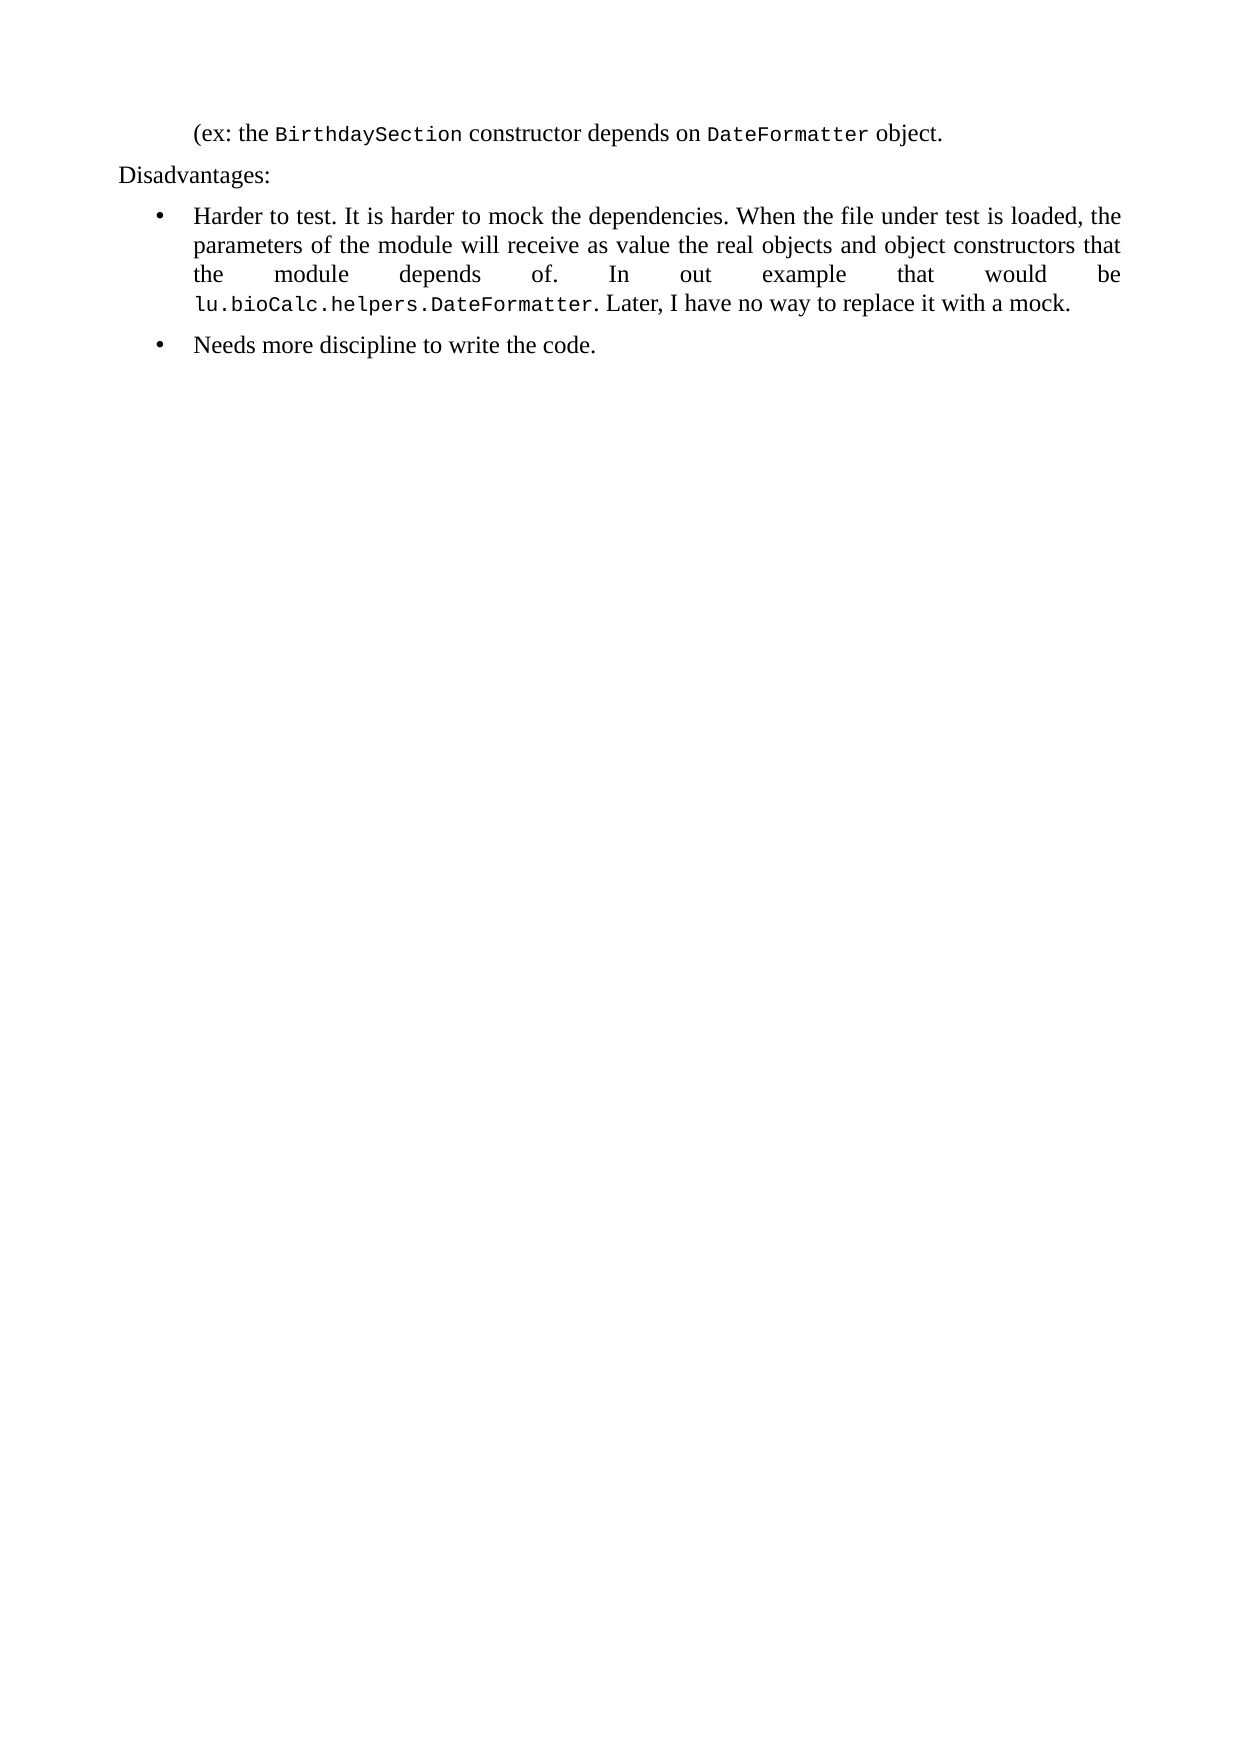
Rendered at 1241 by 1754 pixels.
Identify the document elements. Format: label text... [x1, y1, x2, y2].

subtitle Needs more discipline to write the code. [156, 330, 1122, 358]
subtitle Disadvantages: [118, 160, 1122, 189]
subtitle Harder to test. It is harder to mock the dependencies. When the file under test is loaded, the parameters of the module will receive as value the real objects and object constructors that the module depends of. In out example that would be lu.bioCalc.helpers.DateFormatter. Later, I have no way to replace it with a mock. [156, 201, 1122, 317]
subtitle (ex: the BirthdaySection constructor depends on DateFormatter object. [156, 118, 1122, 148]
